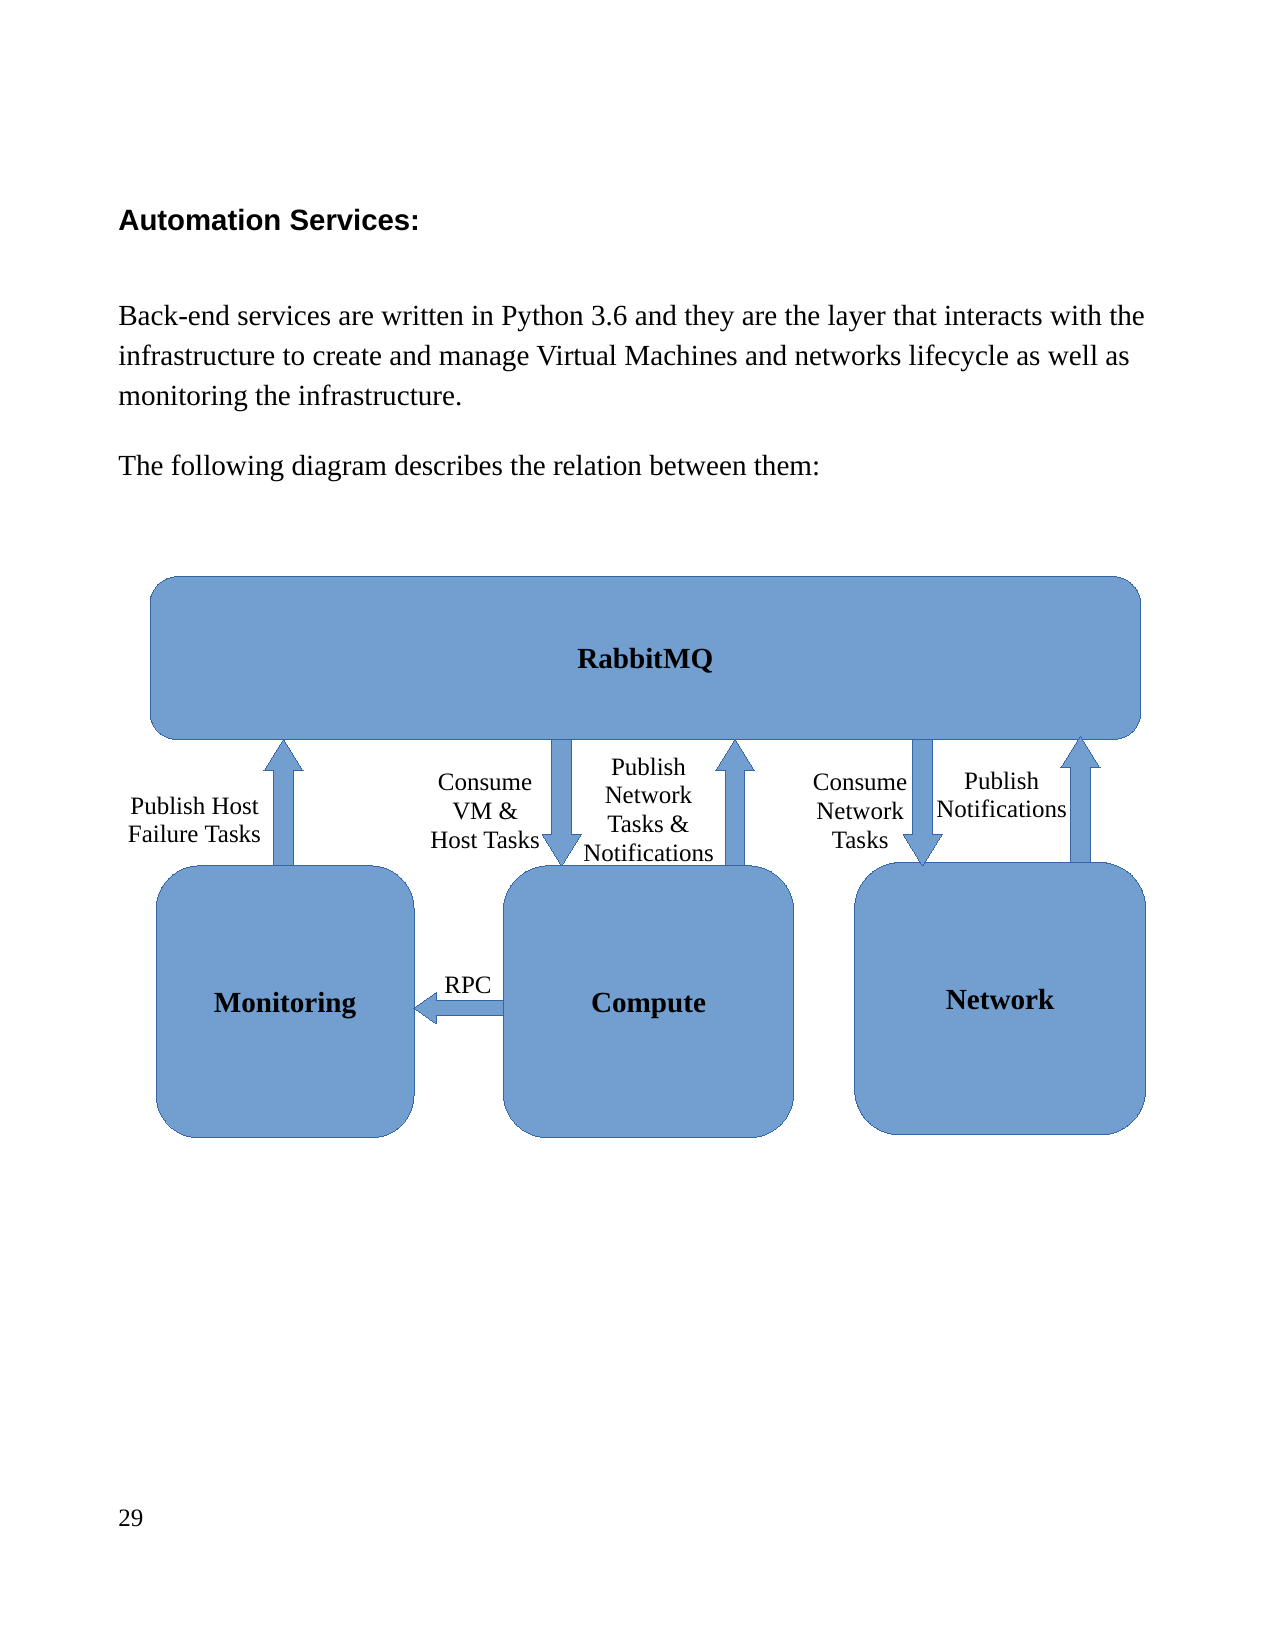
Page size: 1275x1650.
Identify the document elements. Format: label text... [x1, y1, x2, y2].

text The following diagram describes the relation between them: [118, 448, 1157, 481]
text Back-end services are written in Python 3.6 and they are the layer that interacts with the infrastructure to create and manage Virtual Machines and networks lifecycle as well as monitoring the infrastructure. [118, 298, 1157, 412]
subtitle Automation Services: [118, 202, 1157, 236]
